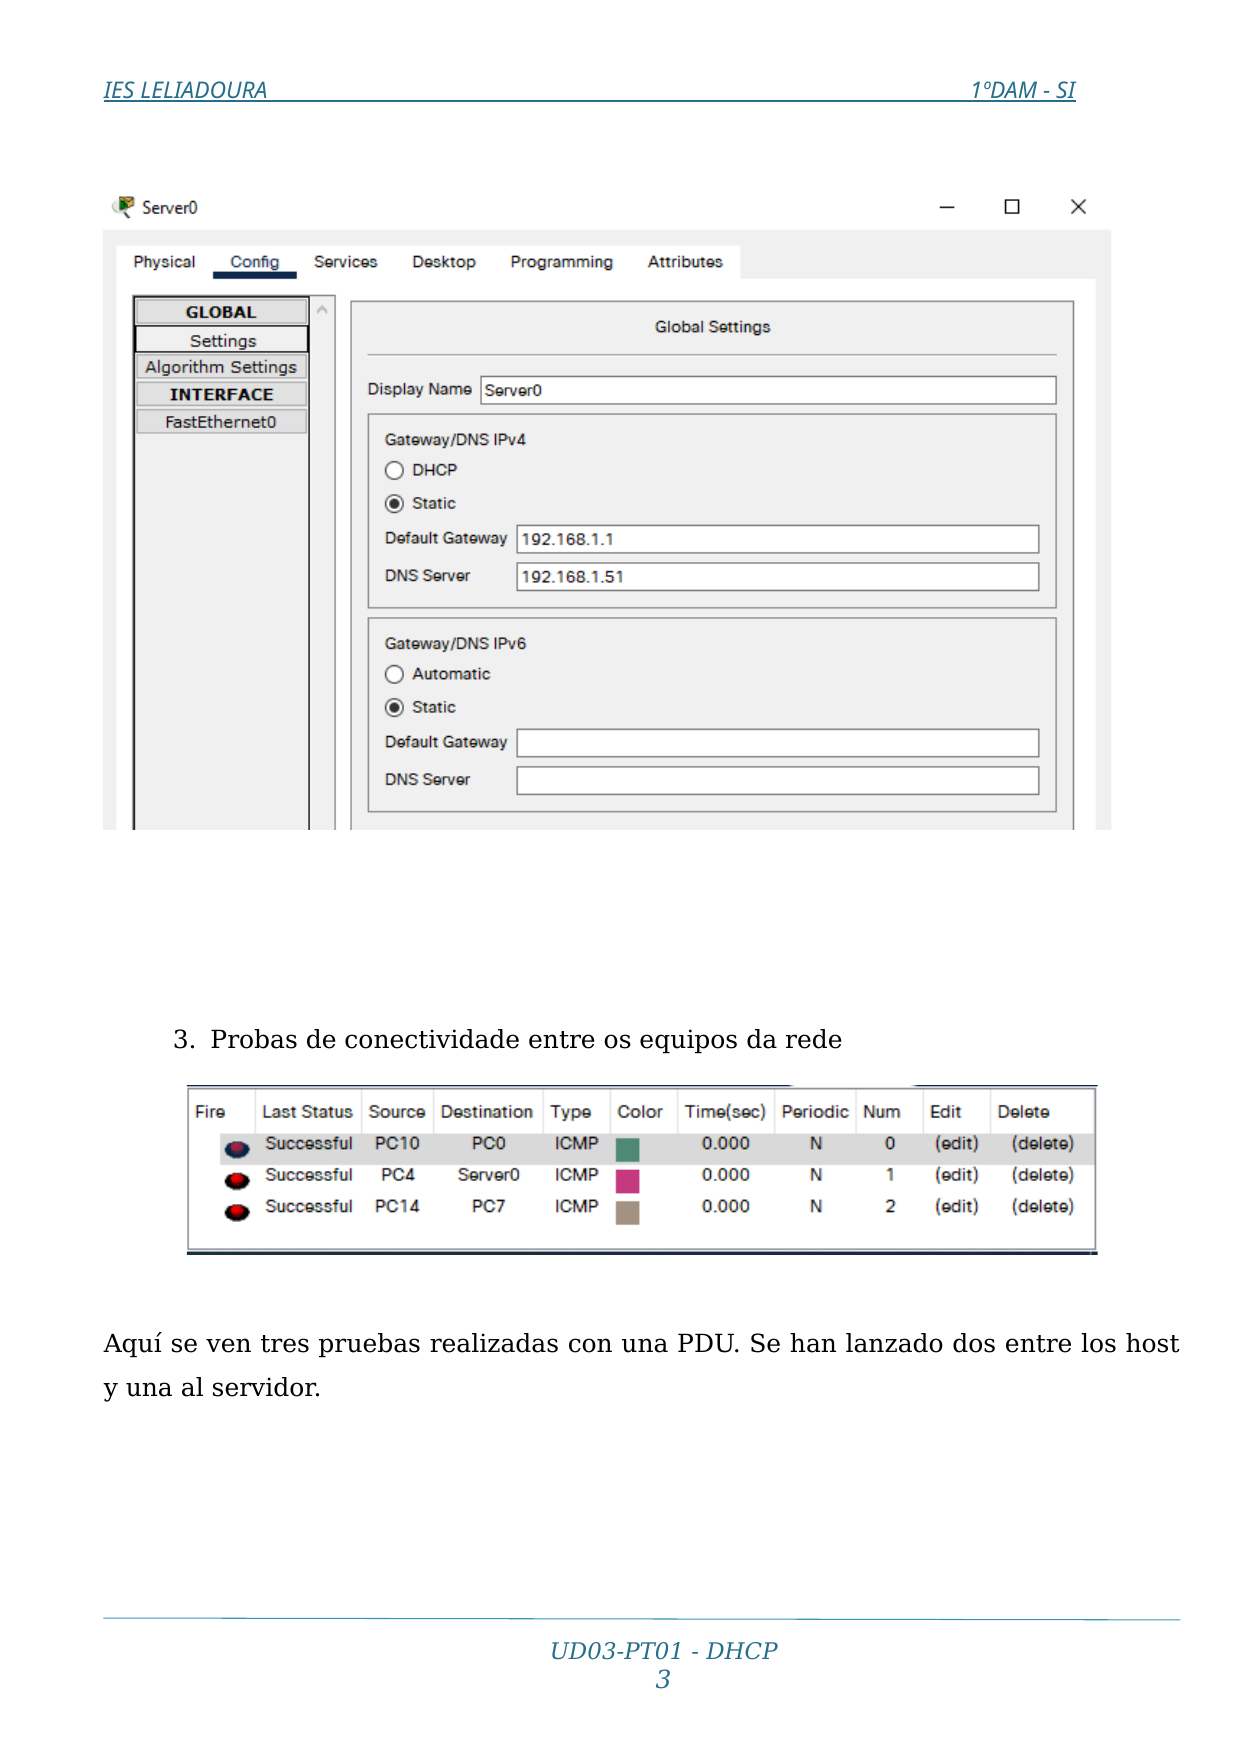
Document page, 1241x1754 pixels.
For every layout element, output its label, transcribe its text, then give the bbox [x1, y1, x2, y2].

picture [102, 188, 1112, 830]
text Aquí se ven tres pruebas realizadas con una PDU. Se han lanzado dos entre los host y una al servidor. [103, 1329, 1181, 1402]
picture [186, 1085, 1098, 1255]
list Probas de conectividade entre os equipos da rede [173, 1025, 1181, 1054]
